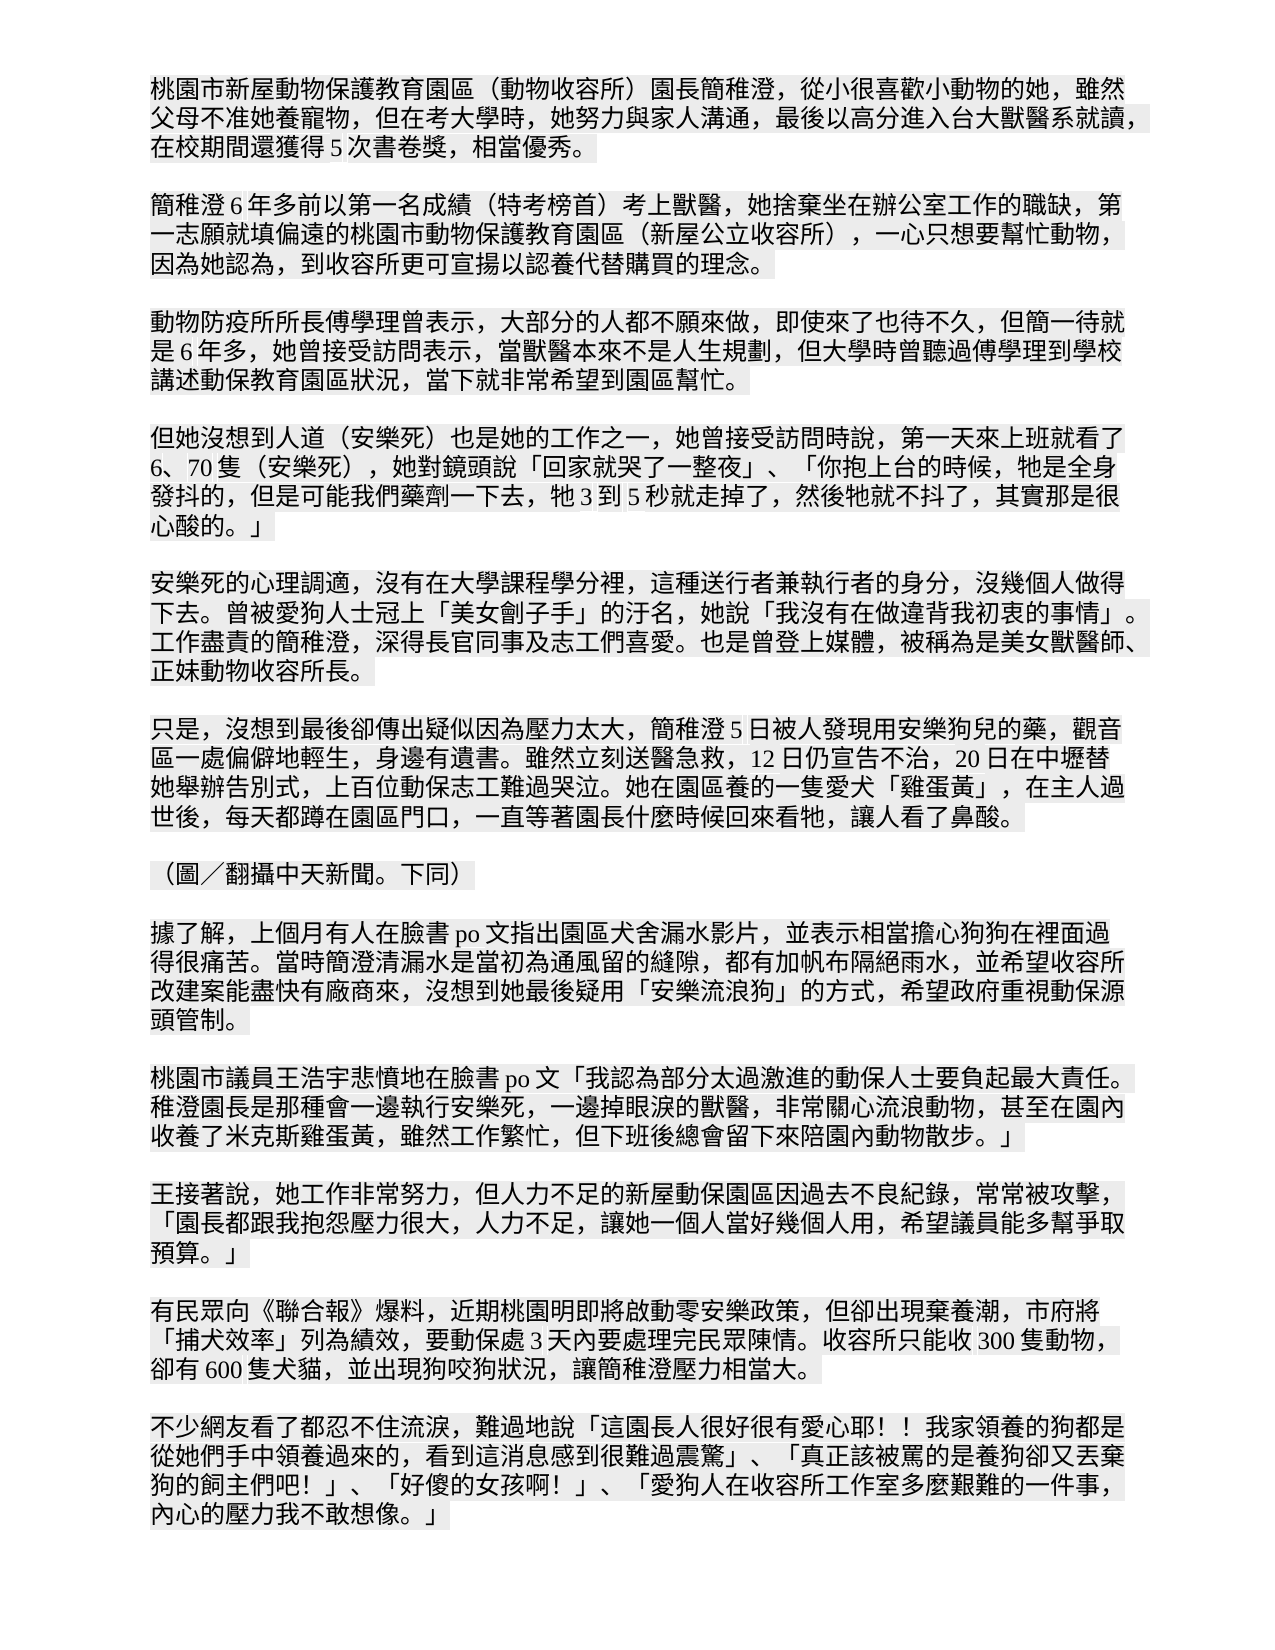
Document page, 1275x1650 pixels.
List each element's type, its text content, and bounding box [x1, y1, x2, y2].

text 就跟台灣很多社運團體一樣，我接觸過越來越多根本就是詐騙集團的所謂動保團體；我也見過許多正義凜然的所謂動保人士或愛心媽媽，有時讓我想起蕭伯納那些話，他說：「我認識許多保護動物者，他們大多野蠻，但我也認識許多獵人，他們卻很善良。」 我不知道底下這位園長為何自殺，我當然更不是說她肯定就是被誰給逼死的，我只是能理解報導中所提到的這樣一種文革式群眾風氣，動輒搞政治正確，動輒獵巫，全都是以正義之名。動不動就是一窩蜂去 "肉搜" 誰、公審誰，彷彿正義只是一種根本無須思索的機械化概念；只要誰做了迎合政治正確或主流立場或所謂正義一方的事，哪怕是公然聚眾去毆打一個嫌犯，都能馬上被群眾或主流媒體冊封為什麼正義哥、正義姊。 反之，誰要是做了哪怕只是一個小小的不討群眾歡喜的動作，或講了一句讓主流人士不順耳的話，馬上就會被揪出來公審，被妖魔化，任何人都可以任意糟蹋他；甚至就連旁人為 "壞人" 幫腔，也會立刻變成攻擊箭靶。 你看，過去幾年，大家以人身攻擊及肢體攻擊馬英九及藍營人物為榮；肢體攻擊成功者，迅即成為英雄。但是，對於那些惡行昭彰、貪婪腐敗(許多根本就是人渣)的綠營人物，你去給他丟鞋砸頭試試看，我保證你以及你的家人一定會被群眾以千百倍的方式報復與攻擊。 其實不光是藍綠政治如此，任何一個社會議題都一樣，比方說核能，純粹就只是一種見仁見智的技術問題或理性問題，但是，只要是主流一方，立即就能把它變成一種彷彿神聖不可侵犯的道德立場，誰敢有異聲，誰就會倒霉。 我不敢說我看過全世界，但好歹也看過許多國家與社會，我發現，不同國家與社會的人民，確實有著文明水平與素質上的極大落差。老實說，不管此岸或彼岸，我還真沒見過比華人的文明素質更差的人民。特別是在 "動輒暴民傾巢而出"、動輒以 "力" 取代 "理" 這一點上，台灣應該毫無疑問是全世界最低級的一個社會了。難道你能想像，比方說在英國，會有這樣一種一窩蜂獵巫、造勢、一窩蜂搞所謂政治正確而完全不講一個理字的普遍群眾現象？ 我寫這些，基本上與這位園長無關，只是一個聯想，但我相信這是一個好人。我要是一條狗或一隻貓，我想，貓狗界應該給這樣一個人類立個碑，感謝她愛護咱們貓狗的一番心意。 我想她講得很對，"生命沒有不同"。我沒法想像，我如何可能只愛阿乖、阿憨、鹿鹿、大頭仔、波波、瑪莉、旺旺、皮皮、熊熊、小胖、超可愛、小白、小黑...等等等，卻不愛世上其牠千千萬萬的狗？我也沒法想像，如果我會愛大則一隻河馬，小則一隻甲蟲的生命，我怎麼可能會不愛人？難道人命不是生命？難道人類不是動物？ 陳真 https://goo.gl/b43bMO http://bepo.ctitv.com.tw/2016/05/73956/ http://www.ettoday.net/news/20160520/702051.htm http://goo.gl/pnU9VP http://bepo.ctitv.com.tw/2016/05/74092/ http://www.nownews.com/n/2016/05/21/2107917 http://goo.gl/1ApTAz ================== 「毛孩送行者」簡稚澄吞安樂死藥身亡 江祖平慟難認同 記者阮馨儀／台北報導 2016.05.21 桃園市動物保護教育園區（動物收容所）的園長簡稚澄，5日吞下供犬隻安樂死藥物自殺，留下遺書，表示自己熱愛動物，卻必須經常執行貓狗安樂死的任務，心理非常不舒服，只好結束自己生命。愛護動物的江祖平，看到新聞消息，難過表示「都已經做到這個份上了，還不知道要覺醒嗎？」 簡稚澄的工作被稱為「毛孩送行者」，捨棄台大高學歷，投身動物保護教育園區，希望為浪浪帶來更好的處遇，宣揚以認養代替購買的理念。充滿理想的她，卻必須經常執行浪浪安樂死的任務，心理備受衝擊，更因工作而背負著動保魔人和正義魔人的責怪漫罵，因此選擇用自己的死亡，提醒世人「生命沒有不同」，並盼政府能夠重視動保的源頭管制。 簡稚澄用自己的死亡，提醒世人「生命沒有不同」。（圖／翻攝自網路，2016.05.21） ================ 台大卻選收容所！美女動保員簡稚澄吞藥亡 網淚：大笨蛋 社會中心／綜合報導 從北一女、台大獸醫系畢業的簡稚澄（32歲），捨棄當獸醫及坐辦公室做行政職缺，為與動物接觸，她選了沒有人會列為第一志願的偏遠地區動物收容所服務，卻疑似因新屋動保區漏雨，加上明年的零撲殺目標壓力，5日晚間用安樂死藥結束生命。許多網友看了忍不住落淚說「你這個大笨蛋！」 桃園市新屋動物保護教育園區（動物收容所）園長簡稚澄，從小很喜歡小動物的她，雖然父母不准她養寵物，但在考大學時，她努力與家人溝通，最後以高分進入台大獸醫系就讀，在校期間還獲得5次書卷獎，相當優秀。 簡稚澄6年多前以第一名成績（特考榜首）考上獸醫，她捨棄坐在辦公室工作的職缺，第一志願就填偏遠的桃園市動物保護教育園區（新屋公立收容所），一心只想要幫忙動物，因為她認為，到收容所更可宣揚以認養代替購買的理念。 動物防疫所所長傅學理曾表示，大部分的人都不願來做，即使來了也待不久，但簡一待就是6年多，她曾接受訪問表示，當獸醫本來不是人生規劃，但大學時曾聽過傅學理到學校講述動保教育園區狀況，當下就非常希望到園區幫忙。 但她沒想到人道（安樂死）也是她的工作之一，她曾接受訪問時說，第一天來上班就看了6、70隻（安樂死），她對鏡頭說「回家就哭了一整夜」、「你抱上台的時候，牠是全身發抖的，但是可能我們藥劑一下去，牠3到5秒就走掉了，然後牠就不抖了，其實那是很心酸的。」 安樂死的心理調適，沒有在大學課程學分裡，這種送行者兼執行者的身分，沒幾個人做得下去。曾被愛狗人士冠上「美女劊子手」的汙名，她說「我沒有在做違背我初衷的事情」。工作盡責的簡稚澄，深得長官同事及志工們喜愛。也是曾登上媒體，被稱為是美女獸醫師、正妹動物收容所長。 只是，沒想到最後卻傳出疑似因為壓力太大，簡稚澄5日被人發現用安樂狗兒的藥，觀音區一處偏僻地輕生，身邊有遺書。雖然立刻送醫急救，12日仍宣告不治，20日在中壢替她舉辦告別式，上百位動保志工難過哭泣。她在園區養的一隻愛犬「雞蛋黃」，在主人過世後，每天都蹲在園區門口，一直等著園長什麼時候回來看牠，讓人看了鼻酸。 （圖／翻攝中天新聞。下同） 據了解，上個月有人在臉書po文指出園區犬舍漏水影片，並表示相當擔心狗狗在裡面過得很痛苦。當時簡澄清漏水是當初為通風留的縫隙，都有加帆布隔絕雨水，並希望收容所改建案能盡快有廠商來，沒想到她最後疑用「安樂流浪狗」的方式，希望政府重視動保源頭管制。 桃園市議員王浩宇悲憤地在臉書po文「我認為部分太過激進的動保人士要負起最大責任。稚澄園長是那種會一邊執行安樂死，一邊掉眼淚的獸醫，非常關心流浪動物，甚至在園內收養了米克斯雞蛋黃，雖然工作繁忙，但下班後總會留下來陪園內動物散步。」 王接著說，她工作非常努力，但人力不足的新屋動保園區因過去不良紀錄，常常被攻擊，「園長都跟我抱怨壓力很大，人力不足，讓她一個人當好幾個人用，希望議員能多幫爭取預算。」 有民眾向《聯合報》爆料，近期桃園明即將啟動零安樂政策，但卻出現棄養潮，市府將「捕犬效率」列為績效，要動保處3天內要處理完民眾陳情。收容所只能收300隻動物，卻有600隻犬貓，並出現狗咬狗狀況，讓簡稚澄壓力相當大。 不少網友看了都忍不住流淚，難過地說「這園長人很好很有愛心耶！！我家領養的狗都是從她們手中領養過來的，看到這消息感到很難過震驚」、「真正該被罵的是養狗卻又丟棄狗的飼主們吧！」、「好傻的女孩啊！」、「愛狗人在收容所工作室多麼艱難的一件事，內心的壓力我不敢想像。」 還有人說「園長妳沒有錯，妳盡力了」、「她替那些棄養者承擔太多死亡的痛苦了」、「損失了一位好善良的醫生」、「拜託大家以領養代替購買！」、「看完影片又哭了，好難過。」 桃園動保園區園長簡稚澄自殺留遺書，愛狗雞蛋黃每天蹲送別。簡稚澄曾為流浪狗電視劇協助拍攝（圖／翻攝網路、桃園市文化局） ==================== 【生前受訪影片】32歲美女動保園長 吞「狗安樂死藥」身亡 2016-05-21 4113 20150528中天新聞 毛孩送行者簡稚澄 堅持愛動物初衷 桃園市新屋動物保護教育園區（動物收容所）園長簡稚澄（32歲），曾因外型甜美登上過媒體版面，不過卻傳出月初用安樂狗兒的藥自殺，搶救仍在12日宣告不治，昨在中壢舉辦告別式，讓現場很多動保志工難過不捨。桃園市議員王浩宇也在臉書上PO文懷念她「是一位會一邊執行安樂死一邊掉眼淚的人」。據悉，她選擇用安樂流浪狗的手段，了斷自己生命，盼提醒世人，「生命沒有不同」，呼籲政府做好動保源頭管制。 王浩宇20日悲憤地在臉書po文「悲憤。年僅32歲的新屋動保園區園長簡稚澄於日前尋短過世，我認為部分太過激進的動保人士要負起最大責任。稚澄園長生前是那種會一邊執行安樂死，一邊掉眼淚的獸醫，她非常關心流浪動物，甚至在園內收養了米克斯雞蛋黃，雖然工作繁忙，但下班後總會留下來陪園內動物散步。」 從北一女、台大獸醫系畢業的簡稚澄，6年多前以第一名成績（特考榜首）考上獸醫，第一志願卻選擇到桃園市新屋區偏僻海邊的動物保護園區服務。個性樂觀，工作盡責，深得長官、所內員工、動物志工喜愛。也是曾登上媒體，被稱為是美女獸醫師、正妹動物收容所長。 超愛狗的簡稚澄，生前最煎熬幫狗兒安樂死，時常到獸魂碑哀悼，卻選擇用愛樂狗兒的藥劑，了斷生命。（圖/中時電子報資料照片） 桃園市政府動保處長陳仁信表示，簡園長工作表現良好，堪稱是「全台表現最好的收容所長」，而園長愛犬「雞蛋黃」在簡死後，「每天在園區門口蹲守，似乎一直在等待最愛她的園長歸來。願每個人都能記得簡園長的好，並把她對毛小孩的愛繼續延續並發揚光大，讓其愛心繼續在園區流傳，發光發熱」。 陳仁信也說，桃園市動保園區在簡園長及同仁與動保志工的努力下，收容犬貓認養率逐年提升。感謝眾多志工的支持協助，以及園區同仁的辛勞與努力、前往園區認養犬貓的愛心人士。「動保處所有同仁最大的希望，還是請大家都不要棄養動物，沒有棄養就無需收容，希望所有動物都能擁有愛護他們的主人，藉由大家的共同努力，讓桃園有朝一日成為沒有流浪犬貓的城市」 =================== 被霸凌者已經不在了…簡稚澄去年才結婚 常被酸女屠夫 簡稚澄自殺身亡，令各界震驚不捨。（圖／中天新聞） 社會中心／綜合報導 桃園市動物保護教育園區（動物收容所）女園長簡稚澄5日自殺身亡，令人遺憾與不捨，據了解，熱愛動物的她在遺書上表示，執行貓狗安樂死讓她非常不舒服，希望藉此提醒世人「生命沒有不同」，讓政府做好動保源頭管制。 32歲的簡稚澄去年才結婚，5日晚間因為一直沒有回家，丈夫報警，警方在動保教育園區發現她留下的遺書，經過搜尋，深夜11點多在觀音區白沙岬燈塔停車場找到簡的車，但她因為服用安樂流浪動物的藥物而呈昏迷狀態，緊急送醫搶救，延至12日不治。 簡稚澄什麼事都老實吞下，學長不捨 簡稚澄與愛犬雞蛋黃，她曾為流浪狗電視劇協助拍攝。（圖／翻攝網路） 20日告別式上，同事與收容所的志工都來送她最後一程，每個人都哭紅雙眼，動保處同仁也帶著她認養的愛犬「雞蛋黃」參加，據悉牠每天都在園區門口蹲守主人歸來。 對於簡稚澄突然離世，桃園市議員王浩宇在臉書PO文，「這幾年來，部分動保人士對新屋動保園區的攻擊跟霸凌很多，簡園長常常被當成攻擊目標，甚至被攻擊成『女屠夫』。」 「對於一個因為愛動物而選擇到新屋動保園區工作，卻因為業務需要每天必須親自安樂死動物的年輕女孩來說，這些攻擊與霸凌的言論無疑像刀一樣割在她心上，但她還是持續努力，希望把工作做好」，「剛剛爬了爬文，發現這些言論現在都還留在網路上，但被霸凌者已經不在了。這些當初酸言酸語的所謂『動保人士』，你們又在哪裡呢？又為流浪動物做了什麼？」 不過，有網友留言反駁，「把零安樂政策指向動保團體是完全錯誤，很多真正理解收容所狀況的人、即部分動保人士是反對零撲殺的，因為我們太了解收容所因此擔憂」，王浩宇則回應「我是說少數少數少數」。 =============== 才過完蜜月 美女動保園長為狗兒「死諫」 2016年05月21日 王家禕 中時電子報 桃園市動物教育保護園區園長簡稚澄，以安樂狗兒的藥劑自殺。（本報資料照片） 桃園市動物保護教育園區（動物收容所）園長簡稚澄在本月5日服用安樂狗兒的藥物自殺，昨（20）舉行告別式。年僅32歲便離世，令人不捨。 簡稚澄畢業於台大獸醫系，以特考榜首考上獸醫師。秉持著一顆熱愛動物的心，選擇到新屋偏鄉，一待就是6年多。卻在5日晚間開車到觀音白沙峽燈塔旁，選擇服用給狗兒安樂死的藥物自殺。 簡稚澄在園內留下遺書指，「生命沒有不同」，希望政府能做好動保源頭管制。簡稚澄也寫說，選擇以平時對狗兒安樂死的手段自殺，是為了凸顯現有台灣動保結構的問題。因為政府沒有給足資源，無法做好源頭管制，讓流浪狗，以至於最下游的收容所都是苦難。 一名動保志工在臉書不忍發了數篇文表示，「她是全台最好的園長！」但是遇到沒有擔當、沒有肩膀，只會「要求她去處理不該她負責或不合理事情的爛處長！」 簡稚澄在獸醫系時的學長也在臉書發文悼念表示，「聰明」、「漂亮」、「愛動物」是大家對她的評價，卻選擇了獸醫界避而遠之的地方去服務。而簡稚澄卻一周五天、甚至六天待在那，頻頻加班到10點，只為了想幫助牠們。學長勸說她不適合待在那，她卻只是溫柔回說「不做沒有別人做」。 學長還表示，長官高升下屬苦做，過長的工時、超額的責任制，甚至被群眾跟風起舞，與動保團體一同霸凌，種種的壓力累積，讓才剛結婚、剛過完蜜月旅行的簡稚澄，選擇以死明志。該名學長也質疑，「這樣的長官是真的適任嗎？」、「沒有責任嗎？」 學長也說，從發生到現在各方都在施壓阻擋消息。不知道的發表可惜的感言，知道的人不敢說得太明白。但整個社會都欠她一個合理的答覆。學長稱，即使社會知道了真相，依然無法還「一個正要開花結果的家庭」。 據了解，簡稚澄在第一天來上班時，便看見60多隻動物被安樂死，回家就難過哭了一整夜。但安樂死也是她的職責所在，議員王浩宇在臉書指，她曾因而被動保人士攻擊成「女屠夫」。 動保志工也分享中國時報新聞〈死諫？ 動保園長服安樂藥輕生〉表示，「是的！稚澄不是自殺！是對動保整體結構的『死諫』！」該名志工稱，雖然她用最糟的方式要政府正視問題，但還是懇請大家「一起完成她最後的心願」，不要只是個地方小新聞，應該讓大家、政府、官員們都看見！ =========== 美女動保園長自殺 疑遭控「女屠夫」陷天人交戰 2016年05月21日 蘋果日報 桃園市動物保護教育園區園長簡稚澄，5日服用動物安樂死藥物自殺過世，消息傳出，家屬與動保人士哀痛萬分。這位美女動保園長，深愛動物，疑因業務需執行動物安樂死，內心極度掙扎，留下3遺書給家人及同事，懇求家屬原諒。 台大獸醫系畢業的簡稚澄（32歲），6年多前特考榜首考上獸醫師，選擇到新屋偏鄉服務，她個性樂觀，工作盡責，深得長官、所內員工、動物志工喜愛。她不僅喜愛動物，還收養流浪犬，取名愛犬雞蛋黃。 對於她的死因，引發社會各界關注與惋惜，由於她留有3封遺書，分別給父母、丈夫以及同事，內容提及自己深愛動物，因工作關係，必須執行動物樂死，內心萬般掙扎、痛苦，希望父母等諒解；給同事的遺書，希望同仁好好照顧動物，外界懷疑他以自殺抗議現行動保體制。 不過桃園市議員王浩宇在臉書上po文懷疑，因簡稚澄在職責上要執行動物安樂死，因此曾遭部分動保人士對她所任職的新屋動保園區的攻擊及網路霸凌，而簡稚澄常常被當成攻擊目標，甚至被攻擊成「女屠夫」，造成她的心理壓力。 對於王浩宇的指控，動保團體否認，表示沒有做過這樣的攻擊。 檢警調查，簡稚澄5日被人發現開車停在觀音區白沙岬附近，當時車內留疑似執行動物安樂死的藥物，緊急送醫延至12日不治。（突發中心石明啟／桃園報導） [150, 75, 1125, 1559]
